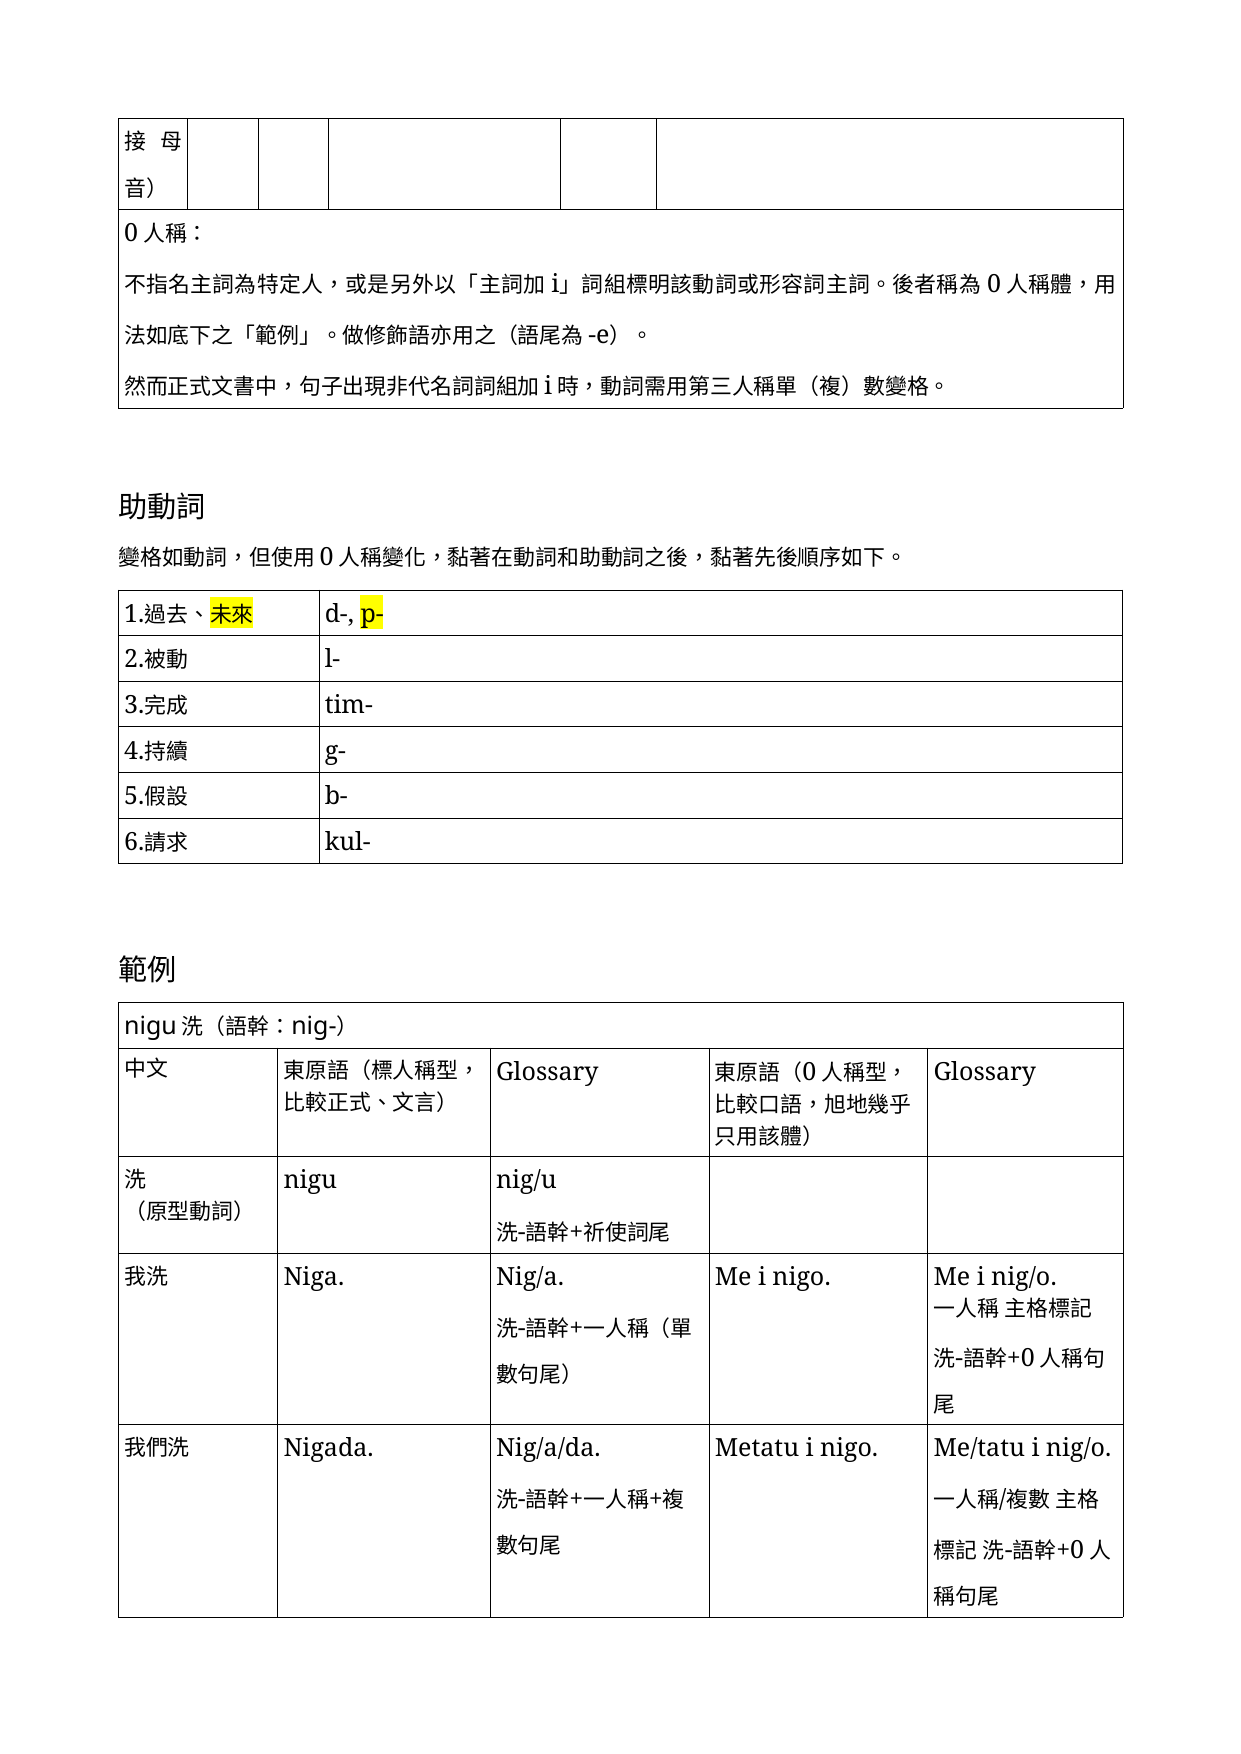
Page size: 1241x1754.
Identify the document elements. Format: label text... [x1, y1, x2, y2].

table_cell Metatu i nigo. [710, 1425, 927, 1617]
table_cell 我們洗 [119, 1425, 277, 1617]
table_header [188, 119, 258, 209]
table_cell Me i nigo. [710, 1254, 927, 1424]
table_cell l- [320, 636, 1122, 681]
table_cell [928, 1157, 1123, 1253]
table_cell [657, 119, 1123, 209]
table_cell [710, 1157, 927, 1253]
table_header 1.過去、未來 [119, 591, 319, 635]
table_header d-, p- [320, 591, 1122, 635]
table_cell [561, 119, 656, 209]
table_cell nigu [278, 1157, 490, 1253]
table_cell 0人稱： 不指名主詞為特定人，或是另外以「主詞加i」詞組標明該動詞或形容詞主詞。後者稱為0人稱體，用法如底下之「範例」。做修飾語亦用之（語尾為 -e）。 然而正式文書中，句子出現非代名詞詞組加i時，動詞需用第三人稱單（複）數變格。 [119, 210, 1123, 408]
table_cell Nig/a. 洗-語幹+一人稱（單數句尾） [491, 1254, 709, 1424]
text 變格如動詞，但使用0人稱變化，黏著在動詞和助動詞之後，黏著先後順序如下。 [118, 538, 1122, 573]
table_cell b- [320, 773, 1122, 818]
table_cell nig/u 洗-語幹+祈使詞尾 [491, 1157, 709, 1253]
table_cell 3.完成 [119, 682, 319, 726]
table_cell kul- [320, 819, 1122, 863]
table_cell 我洗 [119, 1254, 277, 1424]
table_cell Me i nig/o. 一人稱 主格標記 洗-語幹+0人稱句尾 [928, 1254, 1123, 1424]
table_cell 5.假設 [119, 773, 319, 818]
table_cell [329, 119, 560, 209]
table_cell [259, 119, 328, 209]
table_cell Me/tatu i nig/o. 一人稱/複數 主格標記 洗-語幹+0人稱句尾 [928, 1425, 1123, 1617]
table_cell 東原語（0人稱型，比較口語，旭地幾乎只用該體） [710, 1049, 927, 1156]
table_cell 4.持續 [119, 727, 319, 772]
table_cell Glossary [928, 1049, 1123, 1156]
table_cell Nig/a/da. 洗-語幹+一人稱+複數句尾 [491, 1425, 709, 1617]
table_cell Niga. [278, 1254, 490, 1424]
table_cell 東原語（標人稱型，比較正式、文言） [278, 1049, 490, 1156]
table_cell tim- [320, 682, 1122, 726]
table_cell 6.請求 [119, 819, 319, 863]
table_cell 接母音） [119, 119, 187, 209]
table_cell 2.被動 [119, 636, 319, 681]
subtitle 範例 [118, 947, 1122, 989]
subtitle 助動詞 [118, 484, 1122, 526]
table_cell Nigada. [278, 1425, 490, 1617]
table_header nigu洗（語幹：nig-） [119, 1003, 1123, 1047]
table_cell 中文 [119, 1049, 277, 1156]
table_cell 洗 （原型動詞） [119, 1157, 277, 1253]
table_cell g- [320, 727, 1122, 772]
table_cell Glossary [491, 1049, 709, 1156]
